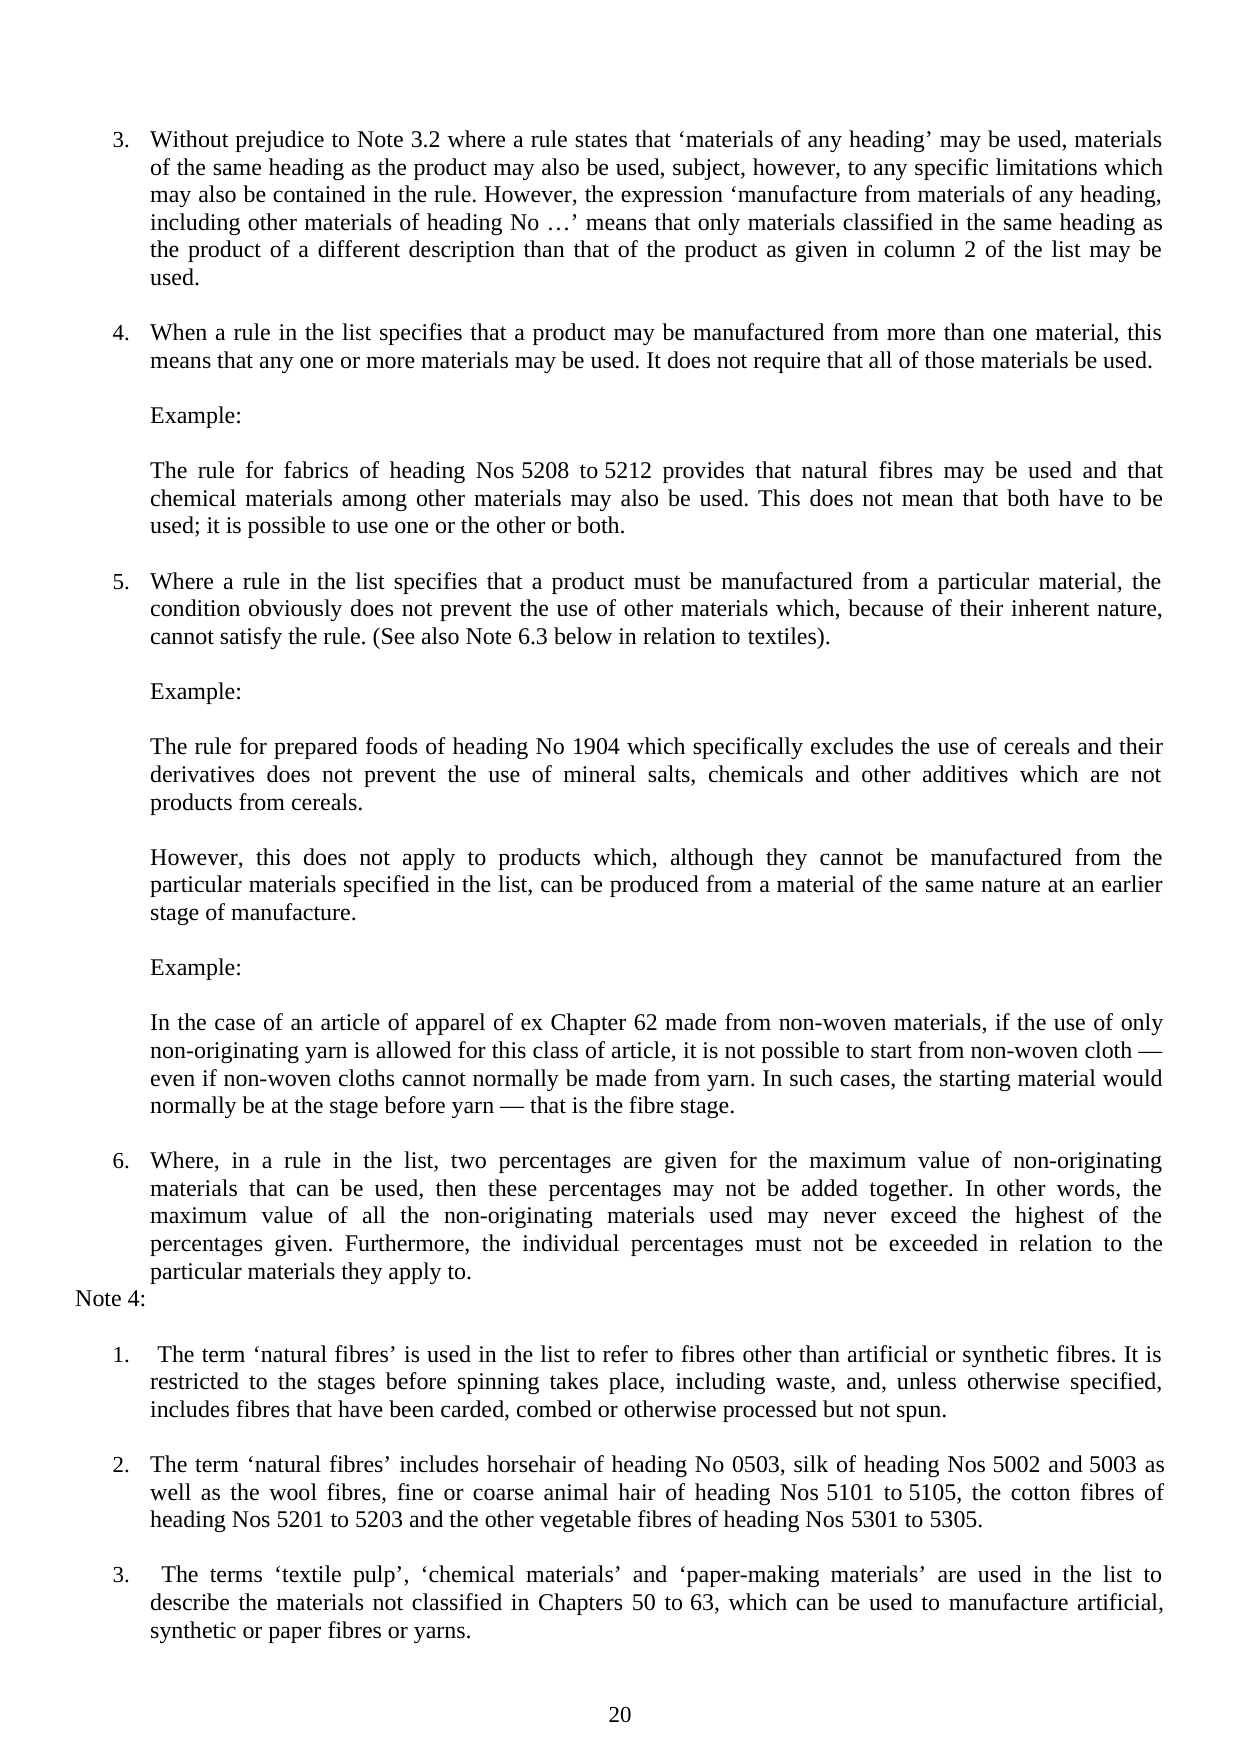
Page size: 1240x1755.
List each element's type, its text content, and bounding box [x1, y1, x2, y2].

text The rule for prepared foods of heading No 1904 which specifically excludes the use of cereals and their derivatives does not prevent the use of mineral salts, chemicals and other additives which are not products from cereals. [150, 732, 1164, 815]
text Example: [150, 677, 1164, 705]
text In the case of an article of apparel of ex Chapter 62 made from non-woven materials, if the use of only non-originating yarn is allowed for this class of article, it is not possible to start from non-woven cloth — even if non-woven cloths cannot normally be made from yarn. In such cases, the starting material would normally be at the stage before yarn — that is the fibre stage. [150, 1008, 1164, 1119]
list Without prejudice to Note 3.2 where a rule states that ‘materials of any heading’ may be used, materials of the same heading as the product may also be used, subject, however, to any specific limitations which may also be contained in the rule. However, the expression ‘manufacture from materials of any heading, including other materials of heading No …’ means that only materials classified in the same heading as the product of a different description than that of the product as given in column 2 of the list may be used. [112, 125, 1164, 291]
text Example: [150, 953, 1164, 981]
text However, this does not apply to products which, although they cannot be manufactured from the particular materials specified in the list, can be produced from a material of the same nature at an earlier stage of manufacture. [150, 843, 1164, 926]
list When a rule in the list specifies that a product may be manufactured from more than one material, this means that any one or more materials may be used. It does not require that all of those materials be used. [112, 318, 1164, 373]
text The rule for fabrics of heading Nos 5208 to 5212 provides that natural fibres may be used and that chemical materials among other materials may also be used. This does not mean that both have to be used; it is possible to use one or the other or both. [150, 456, 1164, 539]
list The terms ‘textile pulp’, ‘chemical materials’ and ‘paper-making materials’ are used in the list to describe the materials not classified in Chapters 50 to 63, which can be used to manufacture artificial, synthetic or paper fibres or yarns. [112, 1560, 1164, 1643]
list The term ‘natural fibres’ is used in the list to refer to fibres other than artificial or synthetic fibres. It is restricted to the stages before spinning takes place, including waste, and, unless otherwise specified, includes fibres that have been carded, combed or otherwise processed but not spun. [112, 1339, 1164, 1422]
list The term ‘natural fibres’ includes horsehair of heading No 0503, silk of heading Nos 5002 and 5003 as well as the wool fibres, fine or coarse animal hair of heading Nos 5101 to 5105, the cotton fibres of heading Nos 5201 to 5203 and the other vegetable fibres of heading Nos 5301 to 5305. [112, 1450, 1164, 1533]
list Where, in a rule in the list, two percentages are given for the maximum value of non-originating materials that can be used, then these percentages may not be added together. In other words, the maximum value of all the non-originating materials used may never exceed the highest of the percentages given. Furthermore, the individual percentages must not be exceeded in relation to the particular materials they apply to. [112, 1146, 1164, 1284]
list Where a rule in the list specifies that a product must be manufactured from a particular material, the condition obviously does not prevent the use of other materials which, because of their inherent nature, cannot satisfy the rule. (See also Note 6.3 below in relation to textiles). [112, 567, 1164, 649]
text Example: [150, 401, 1164, 429]
text Note 4: [75, 1284, 1164, 1312]
